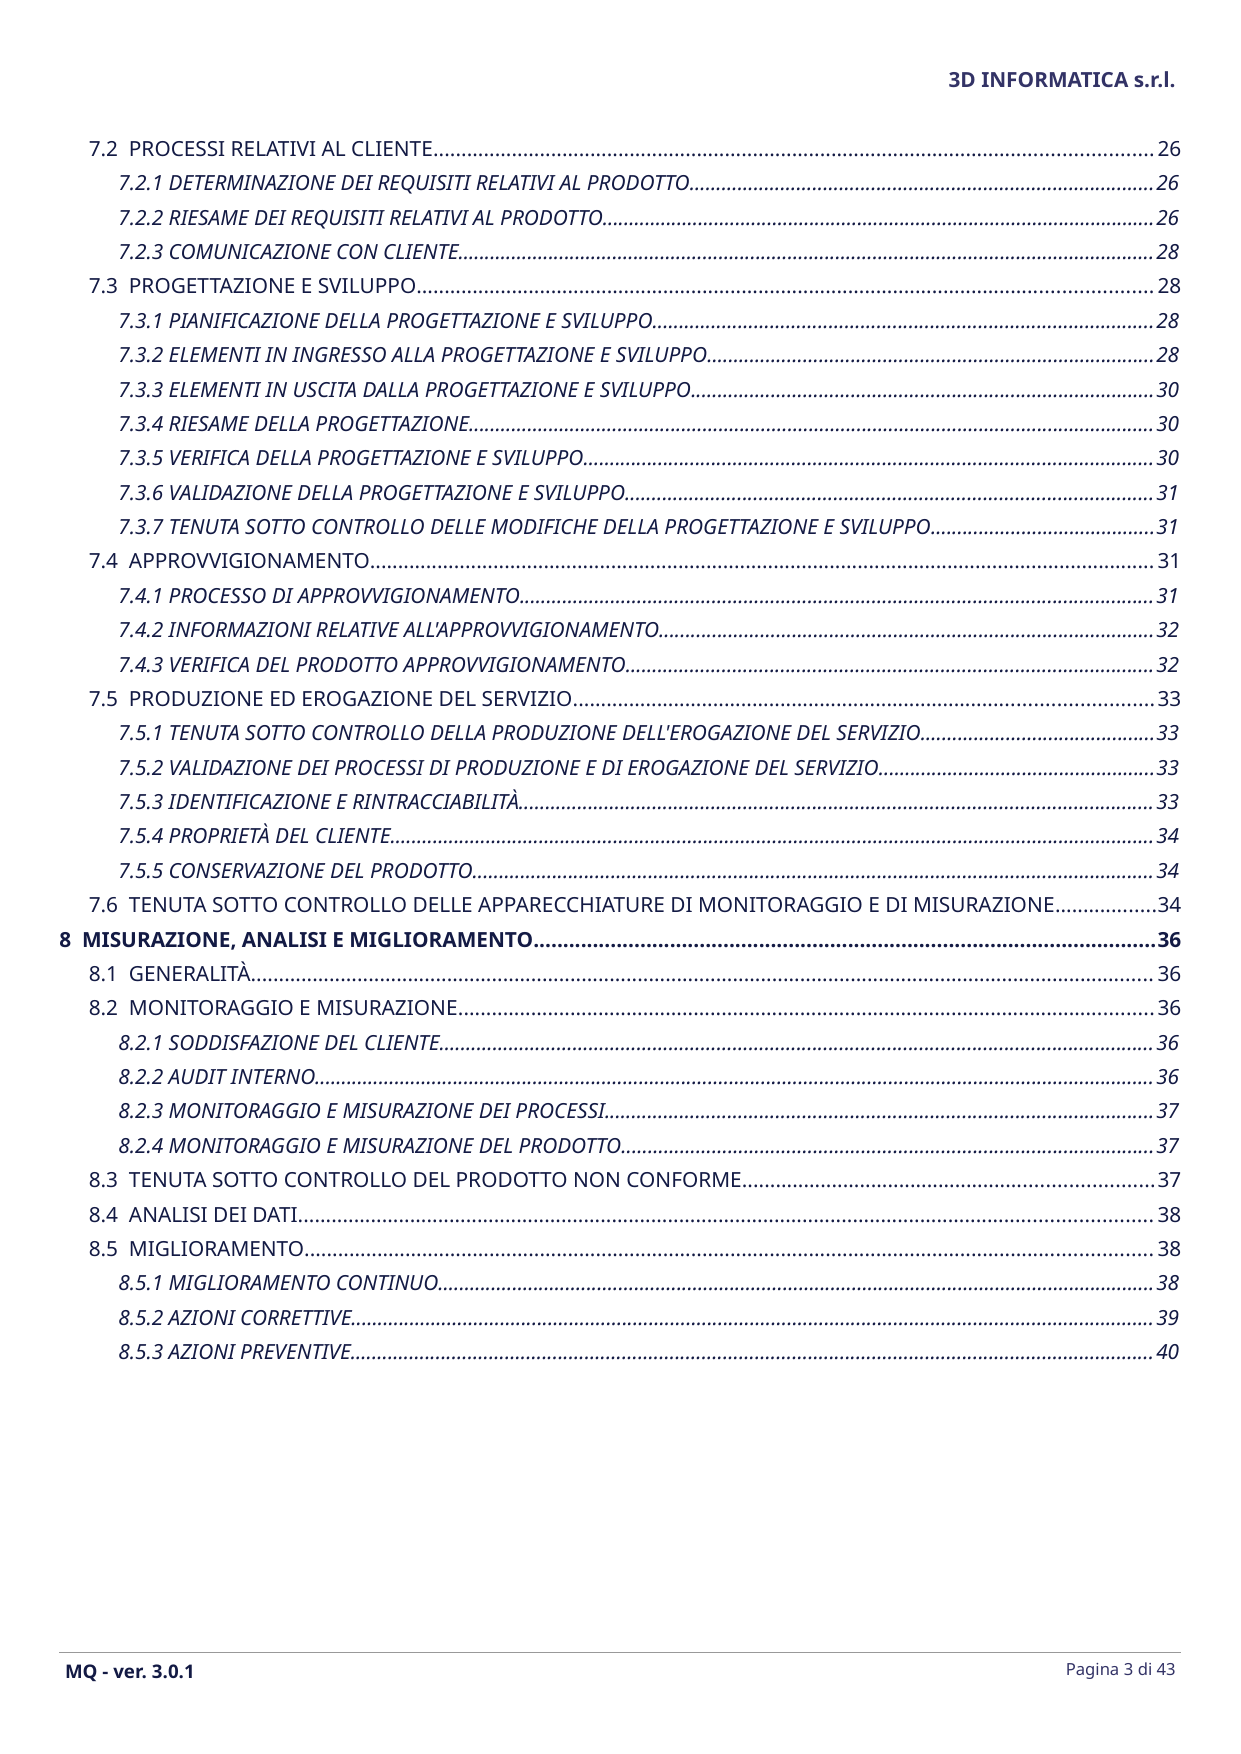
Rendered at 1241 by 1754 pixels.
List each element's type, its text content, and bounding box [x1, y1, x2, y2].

text 7.2 Processi relativi al cliente 26 [88, 134, 1181, 163]
text 7.6 Tenuta sotto controllo delle apparecchiature di monitoraggio e di misurazione 34 [88, 890, 1181, 919]
text 7.2.3 Comunicazione con cliente 28 [118, 237, 1181, 266]
text 8.4 Analisi dei dati 38 [88, 1200, 1181, 1228]
text 7.3.1 Pianificazione della progettazione e sviluppo 28 [118, 306, 1181, 334]
text 7.3 Progettazione e sviluppo 28 [88, 272, 1181, 300]
text 7.4.2 Informazioni relative all'approvvigionamento 32 [118, 615, 1181, 644]
text 7.3.4 Riesame della progettazione 30 [118, 409, 1181, 438]
text 8.2.4 Monitoraggio e misurazione del prodotto 37 [118, 1131, 1181, 1159]
text 8.2.3 Monitoraggio e misurazione dei processi 37 [118, 1097, 1181, 1125]
text 7.4.3 Verifica del prodotto approvvigionamento 32 [118, 650, 1181, 678]
text 7.3.7 Tenuta sotto controllo delle modifiche della progettazione e sviluppo 31 [118, 512, 1181, 541]
text 8.5.2 Azioni correttive 39 [118, 1303, 1181, 1331]
text 7.3.3 Elementi in uscita dalla progettazione e sviluppo 30 [118, 375, 1181, 403]
text 7.5.5 Conservazione del prodotto 34 [118, 856, 1181, 884]
text 7.5.3 Identificazione e rintracciabilità 33 [118, 787, 1181, 816]
text 7.2.1 Determinazione dei requisiti relativi al prodotto 26 [118, 168, 1181, 197]
text 7.5.4 Proprietà del cliente 34 [118, 822, 1181, 850]
text 7.3.5 Verifica della progettazione e sviluppo 30 [118, 443, 1181, 472]
text 8 Misurazione, analisi e miglioramento 36 [59, 925, 1181, 953]
text 8.2.1 Soddisfazione del cliente 36 [118, 1028, 1181, 1056]
text 7.2.2 Riesame dei requisiti relativi al prodotto 26 [118, 203, 1181, 231]
text 8.2.2 Audit interno 36 [118, 1062, 1181, 1091]
text 7.3.6 Validazione della progettazione e sviluppo 31 [118, 478, 1181, 506]
text 8.5.3 Azioni preventive 40 [118, 1337, 1181, 1366]
text 7.5 Produzione ed erogazione del servizio 33 [88, 684, 1181, 713]
text 7.3.2 Elementi in ingresso alla progettazione e sviluppo 28 [118, 340, 1181, 369]
text 7.5.2 Validazione dei processi di produzione e di erogazione del servizio 33 [118, 753, 1181, 781]
text 7.4 Approvvigionamento 31 [88, 547, 1181, 575]
text 7.4.1 Processo di approvvigionamento 31 [118, 581, 1181, 609]
text 8.1 Generalità 36 [88, 959, 1181, 988]
text 8.5.1 Miglioramento continuo 38 [118, 1268, 1181, 1297]
text 8.2 Monitoraggio e misurazione 36 [88, 993, 1181, 1022]
text 8.5 Miglioramento 38 [88, 1234, 1181, 1263]
text 7.5.1 Tenuta sotto controllo della produzione dell'erogazione del servizio 33 [118, 718, 1181, 747]
text 8.3 Tenuta sotto controllo del prodotto non conforme 37 [88, 1165, 1181, 1194]
